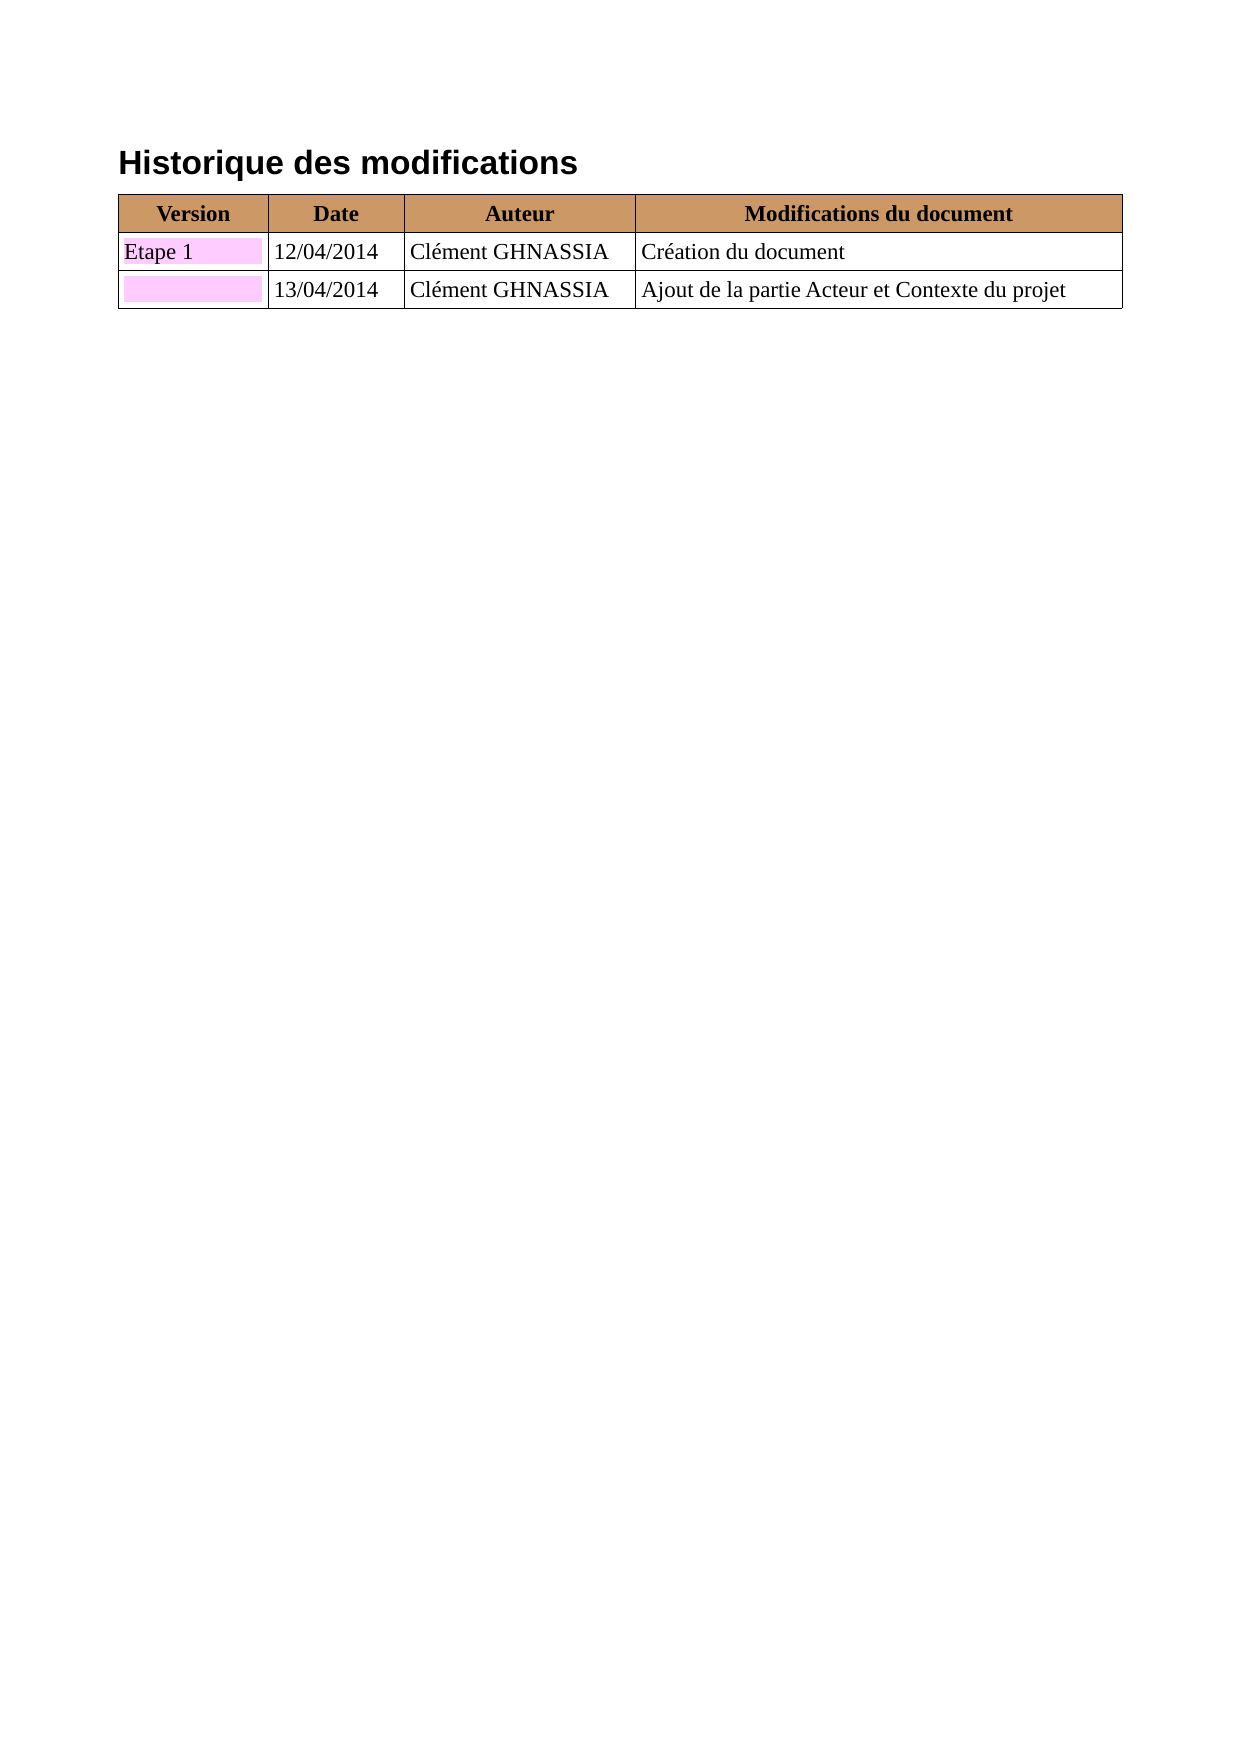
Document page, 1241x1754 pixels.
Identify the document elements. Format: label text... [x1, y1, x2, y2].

table_cell Clément GHNASSIA [405, 233, 635, 270]
table_cell [119, 271, 268, 308]
table_header Auteur [405, 195, 635, 232]
table_cell Etape 1 [119, 233, 268, 270]
table_cell Clément GHNASSIA [405, 271, 635, 308]
table_header Version [119, 195, 268, 232]
table_cell Ajout de la partie Acteur et Contexte du projet [636, 271, 1122, 308]
table_cell 12/04/2014 [269, 233, 404, 270]
table_header Date [269, 195, 404, 232]
table_cell Création du document [636, 233, 1122, 270]
table_cell 13/04/2014 [269, 271, 404, 308]
table_header Modifications du document [636, 195, 1122, 232]
subtitle Historique des modifications [118, 143, 1122, 182]
